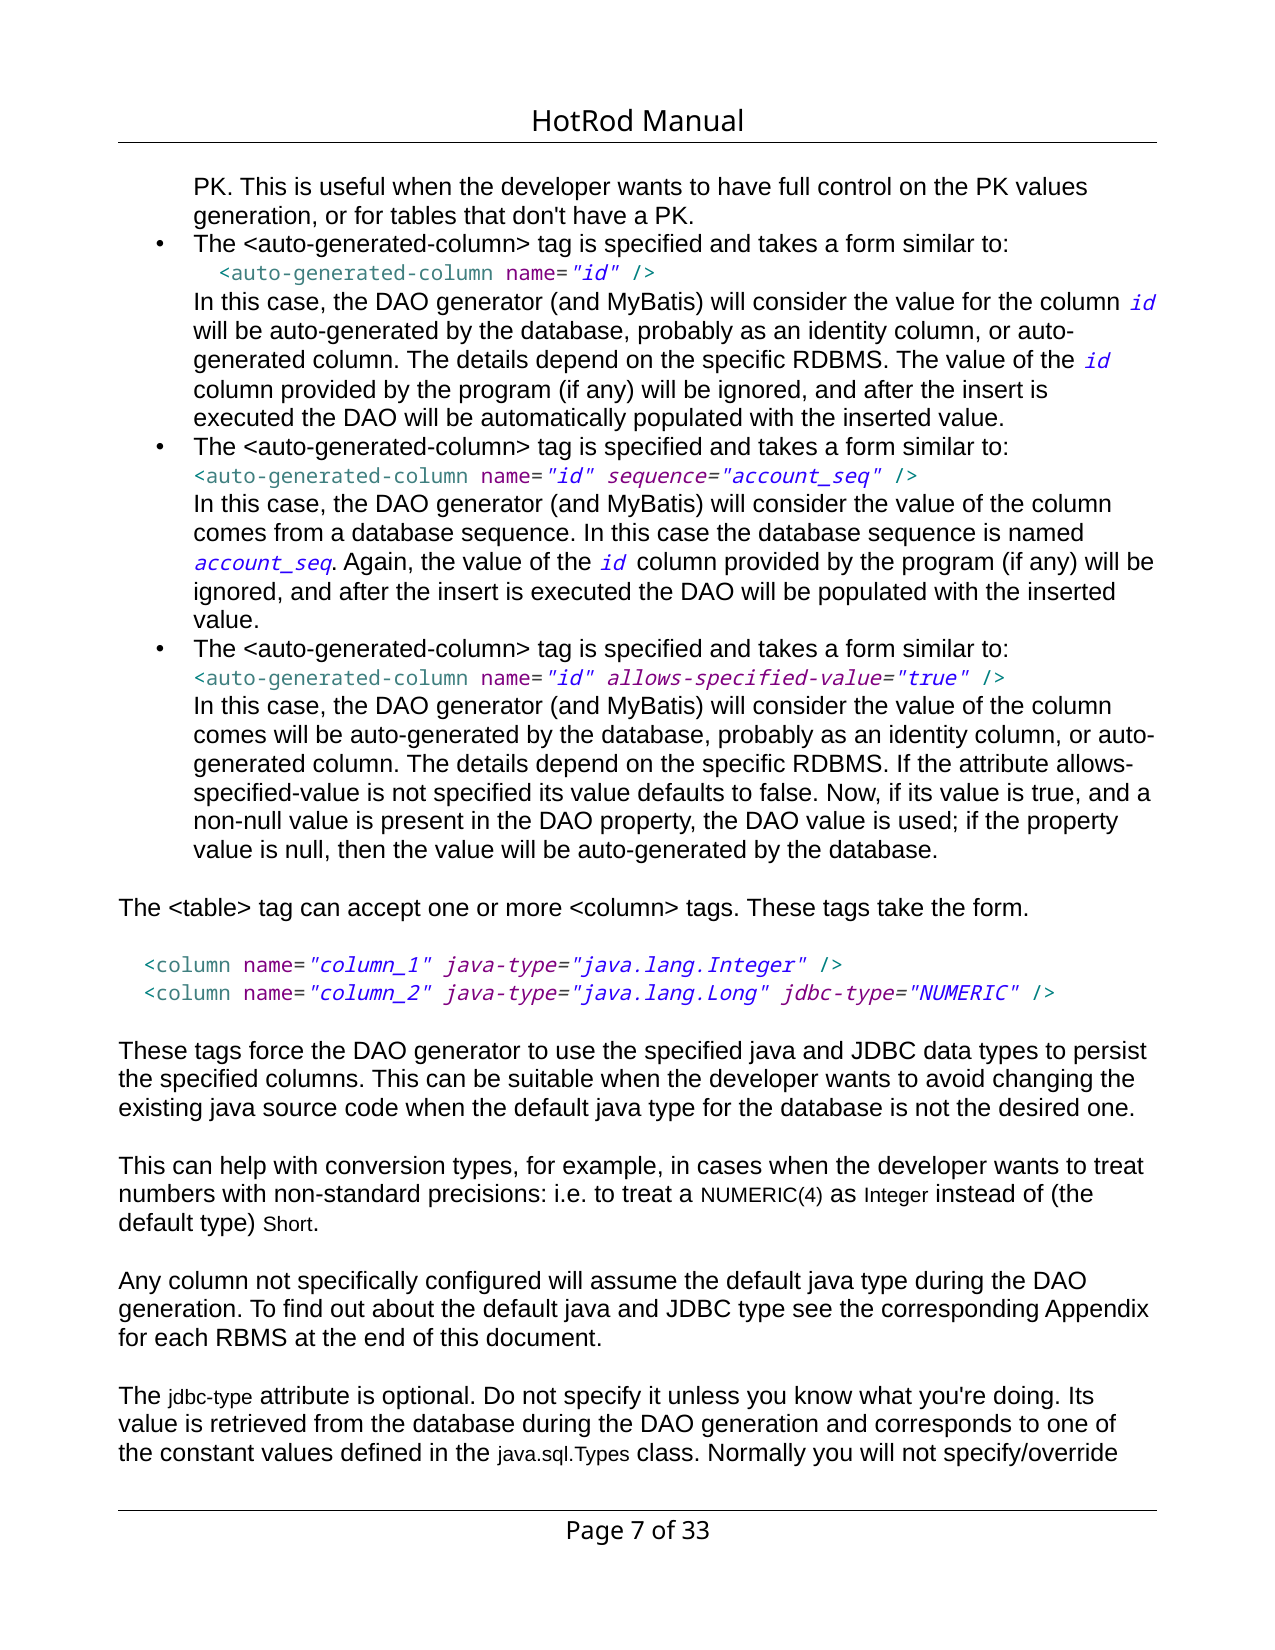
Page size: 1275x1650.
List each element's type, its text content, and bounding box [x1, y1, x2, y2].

text <column name="column_2" java-type="java.lang.Long" jdbc-type="NUMERIC" /> [118, 978, 1157, 1007]
text <auto-generated-column name="id" allows-specified-value="true" /> [193, 663, 1157, 691]
text The jdbc-type attribute is optional. Do not specify it unless you know what you're doing. Its value is retrieved from the database during the DAO generation and corresponds to one of the constant values defined in the java.sql.Types class. Normally you will not specify/override [118, 1381, 1157, 1467]
text In this case, the DAO generator (and MyBatis) will consider the value of the column comes from a database sequence. In this case the database sequence is named account_seq. Again, the value of the id column provided by the program (if any) will be ignored, and after the insert is executed the DAO will be populated with the inserted value. [193, 489, 1157, 634]
text In this case, the DAO generator (and MyBatis) will consider the value of the column comes will be auto-generated by the database, probably as an identity column, or auto-generated column. The details depend on the specific RDBMS. If the attribute allows-specified-value is not specified its value defaults to false. Now, if its value is true, and a non-null value is present in the DAO property, the DAO value is used; if the property value is null, then the value will be auto-generated by the database. [193, 691, 1157, 864]
list The <auto-generated-column> tag is specified and takes a form similar to: [156, 229, 1157, 258]
text The <table> tag can accept one or more <column> tags. These tags take the form. [118, 893, 1157, 921]
text In this case, the DAO generator (and MyBatis) will consider the value for the column id will be auto-generated by the database, probably as an identity column, or auto-generated column. The details depend on the specific RDBMS. The value of the id column provided by the program (if any) will be ignored, and after the insert is executed the DAO will be automatically populated with the inserted value. [193, 287, 1157, 432]
list PK. This is useful when the developer wants to have full control on the PK values generation, or for tables that don't have a PK. [156, 172, 1157, 229]
text Any column not specifically configured will assume the default java type during the DAO generation. To find out about the default java and JDBC type see the corresponding Appendix for each RBMS at the end of this document. [118, 1266, 1157, 1352]
list The <auto-generated-column> tag is specified and takes a form similar to: [156, 432, 1157, 461]
text These tags force the DAO generator to use the specified java and JDBC data types to persist the specified columns. This can be suitable when the developer wants to avoid changing the existing java source code when the default java type for the database is not the desired one. [118, 1036, 1157, 1122]
text <auto-generated-column name="id" /> [193, 258, 1157, 287]
text <auto-generated-column name="id" sequence="account_seq" /> [193, 461, 1157, 489]
text This can help with conversion types, for example, in cases when the developer wants to treat numbers with non-standard precisions: i.e. to treat a NUMERIC(4) as Integer instead of (the default type) Short. [118, 1151, 1157, 1237]
list The <auto-generated-column> tag is specified and takes a form similar to: [156, 634, 1157, 663]
text <column name="column_1" java-type="java.lang.Integer" /> [118, 950, 1157, 978]
